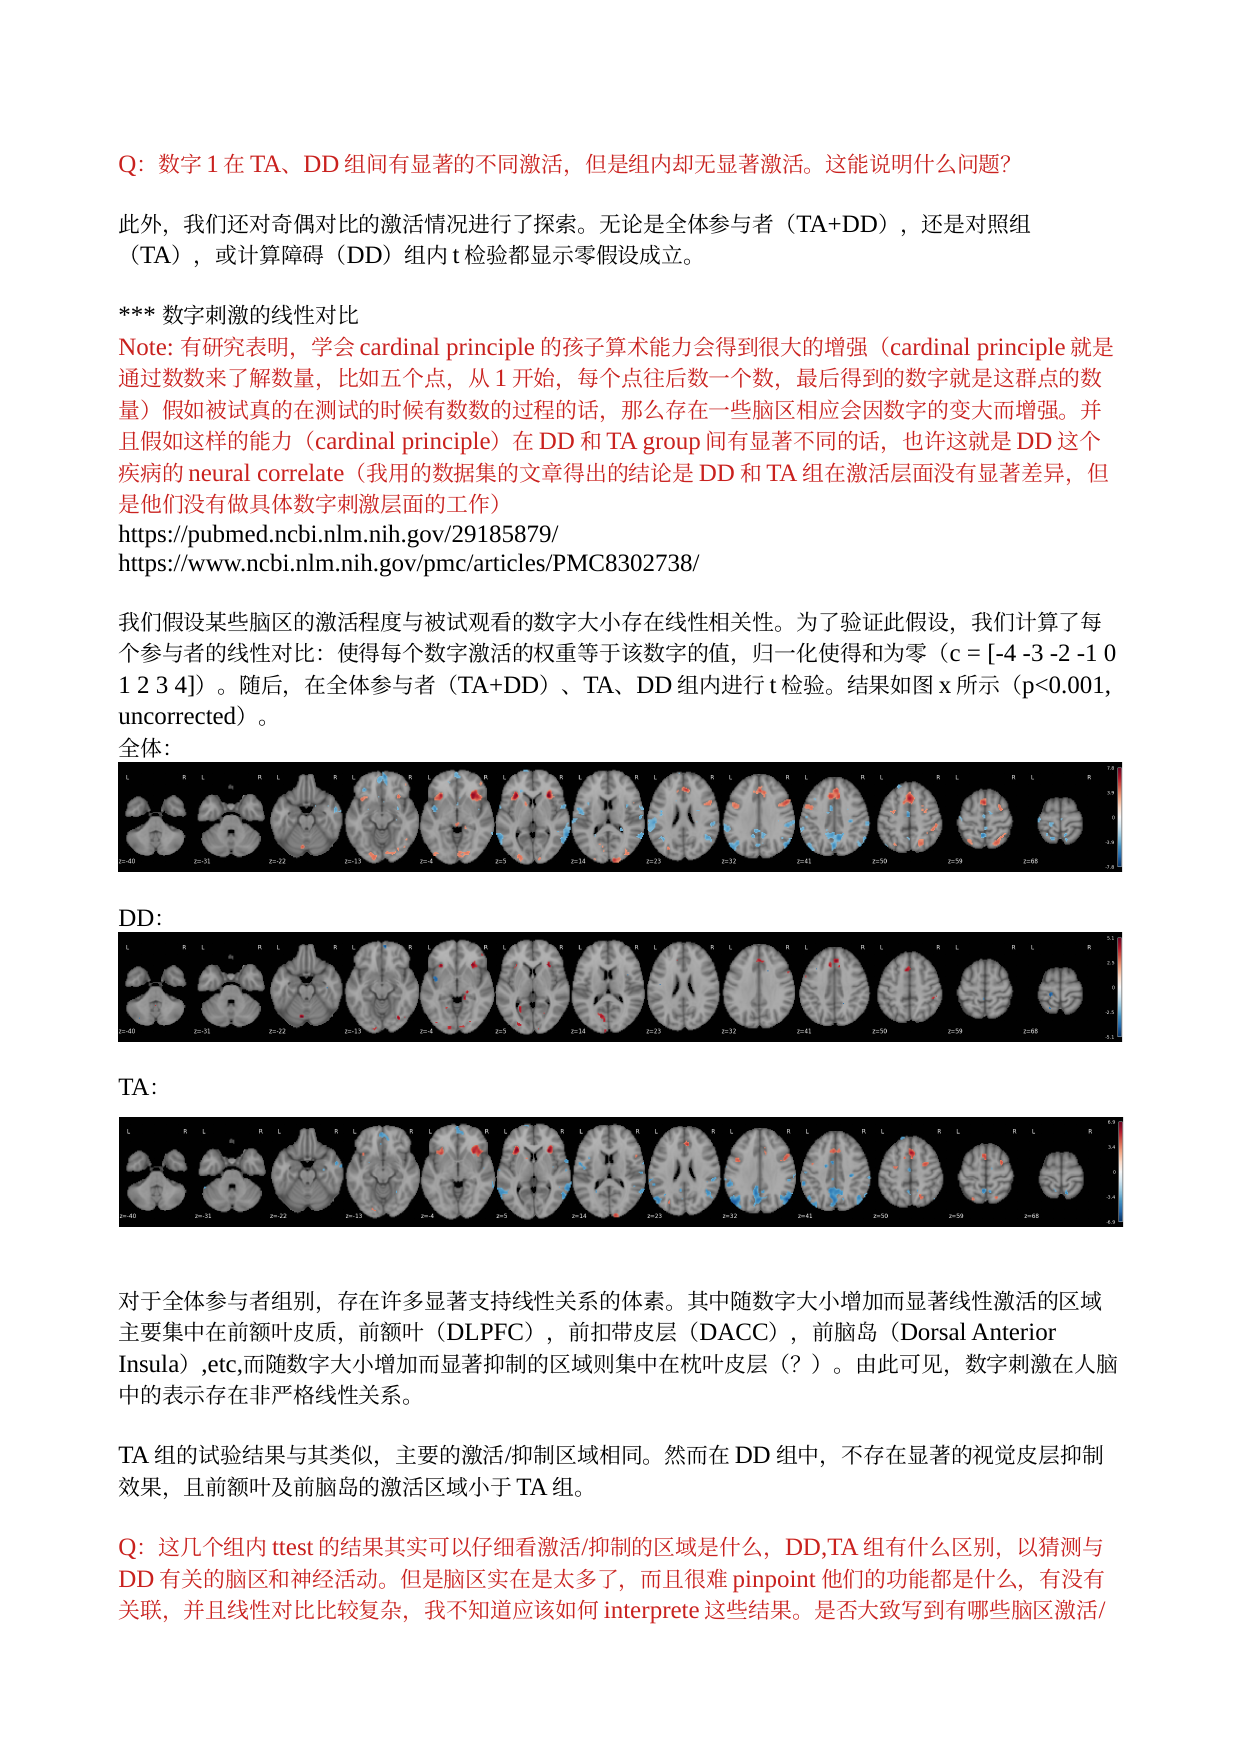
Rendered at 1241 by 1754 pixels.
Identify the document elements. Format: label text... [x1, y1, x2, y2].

text https://www.ncbi.nlm.nih.gov/pmc/articles/PMC8302738/ [118, 548, 1122, 576]
text *** 数字刺激的线性对比 [118, 299, 1122, 330]
text 此外，我们还对奇偶对比的激活情况进行了探索。无论是全体参与者（TA+DD），还是对照组（TA），或计算障碍（DD）组内t检验都显示零假设成立。 [118, 207, 1122, 270]
text TA： [118, 1071, 1122, 1102]
text 我们假设某些脑区的激活程度与被试观看的数字大小存在线性相关性。为了验证此假设，我们计算了每个参与者的线性对比：使得每个数字激活的权重等于该数字的值，归一化使得和为零（c = [-4 -3 -2 -1 0 1 2 3 4]）。随后，在全体参与者（TA+DD）、TA、DD组内进行t检验。结果如图x所示（p<0.001, uncorrected）。 [118, 605, 1122, 731]
text Q：这几个组内ttest的结果其实可以仔细看激活/抑制的区域是什么，DD,TA组有什么区别，以猜测与DD有关的脑区和神经活动。但是脑区实在是太多了，而且很难pinpoint他们的功能都是什么，有没有关联，并且线性对比比较复杂，我不知道应该如何interprete这些结果。是否大致写到有哪些脑区激活/ [118, 1530, 1122, 1625]
text 全体： [118, 731, 1122, 762]
picture [118, 762, 1123, 872]
text https://pubmed.ncbi.nlm.nih.gov/29185879/ [118, 519, 1122, 548]
picture [118, 932, 1123, 1042]
text TA组的试验结果与其类似，主要的激活/抑制区域相同。然而在DD组中，不存在显著的视觉皮层抑制效果，且前额叶及前脑岛的激活区域小于TA组。 [118, 1439, 1122, 1502]
text Q：数字1在TA、DD组间有显著的不同激活，但是组内却无显著激活。这能说明什么问题？ [118, 147, 1122, 178]
text DD： [118, 901, 1122, 932]
text Note: 有研究表明，学会cardinal principle的孩子算术能力会得到很大的增强（cardinal principle就是通过数数来了解数量，比如五个点，从1开始，每个点往后数一个数，最后得到的数字就是这群点的数量）假如被试真的在测试的时候有数数的过程的话，那么存在一些脑区相应会因数字的变大而增强。并且假如这样的能力（cardinal principle）在DD和TA group间有显著不同的话，也许这就是DD这个疾病的neural correlate（我用的数据集的文章得出的结论是DD和TA组在激活层面没有显著差异，但是他们没有做具体数字刺激层面的工作） [118, 330, 1122, 519]
text 对于全体参与者组别，存在许多显著支持线性关系的体素。其中随数字大小增加而显著线性激活的区域主要集中在前额叶皮质，前额叶（DLPFC），前扣带皮层（DACC），前脑岛（Dorsal Anterior Insula）,etc,而随数字大小增加而显著抑制的区域则集中在枕叶皮层（？）。由此可见，数字刺激在人脑中的表示存在非严格线性关系。 [118, 1284, 1122, 1410]
picture [119, 1117, 1124, 1227]
